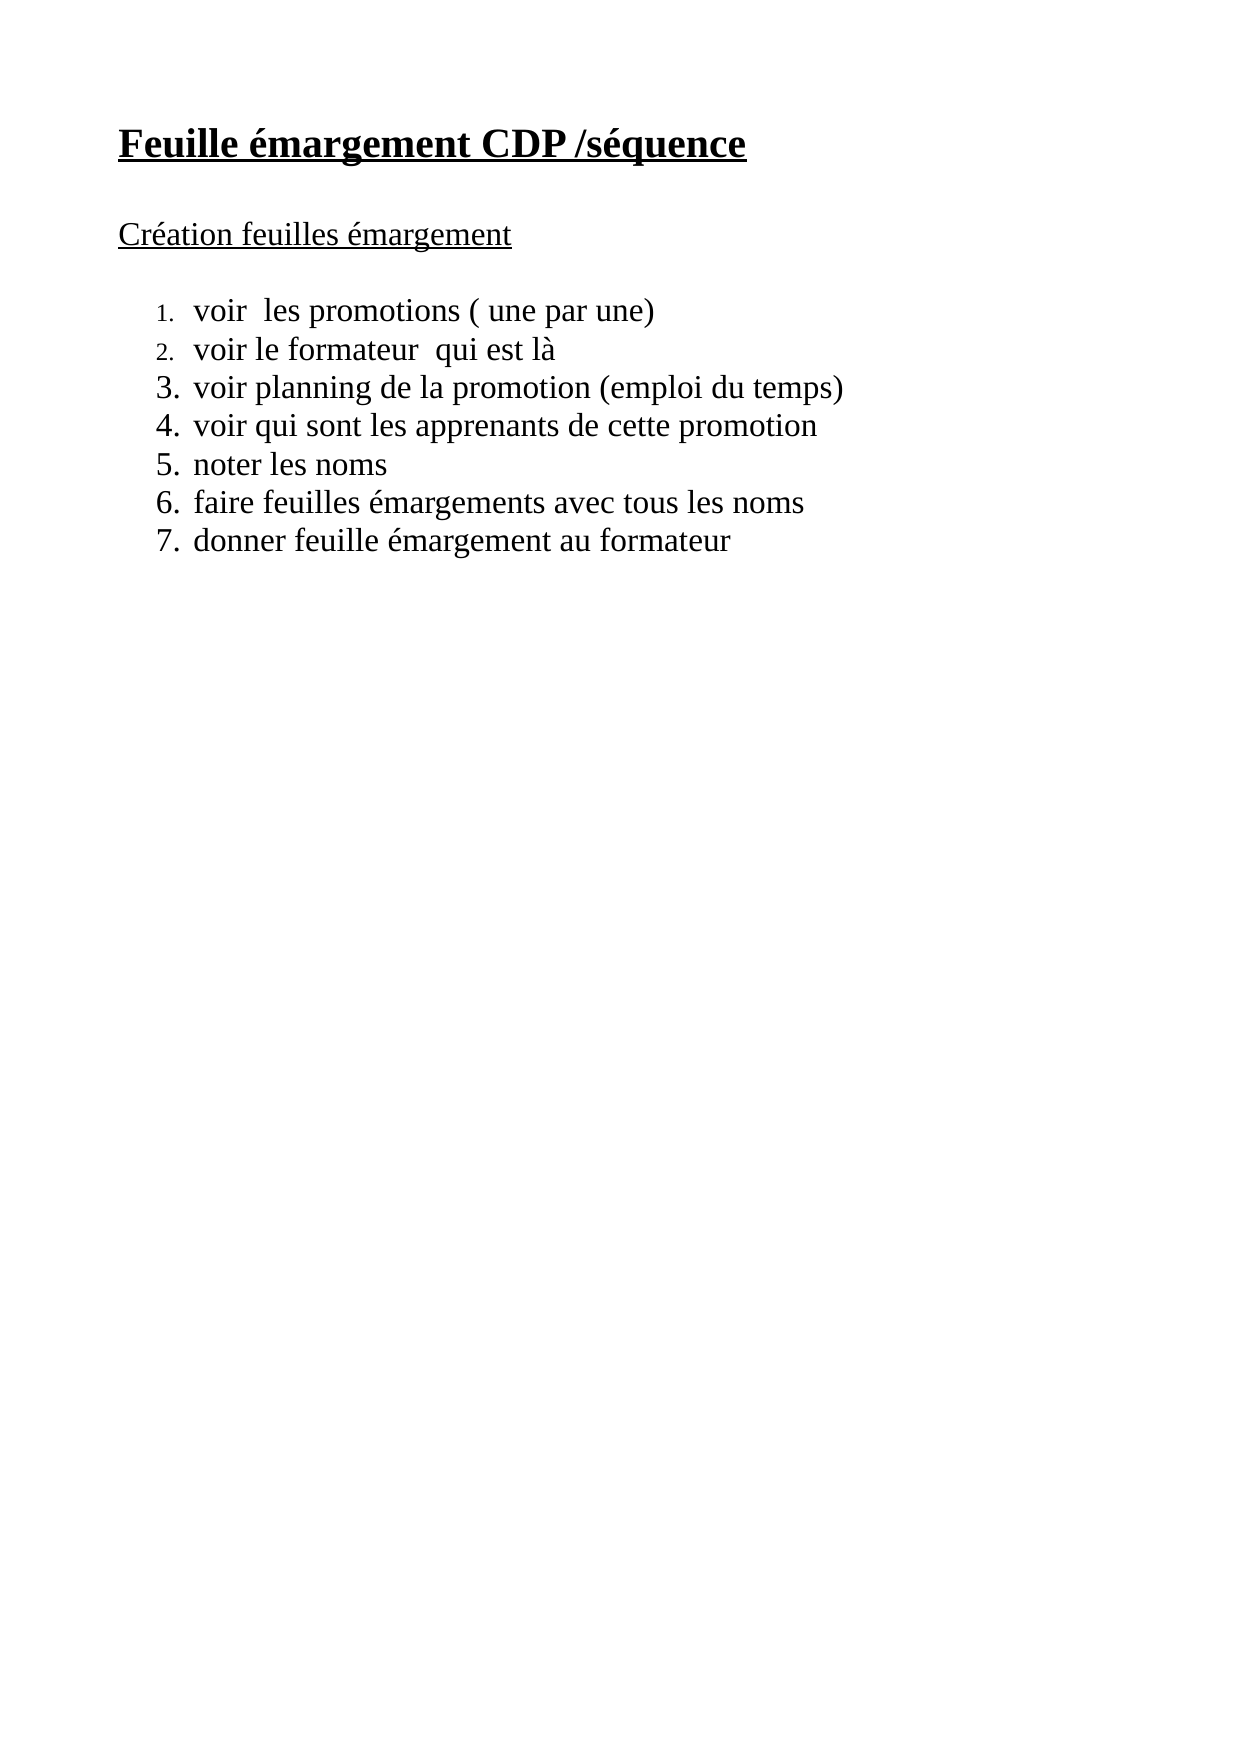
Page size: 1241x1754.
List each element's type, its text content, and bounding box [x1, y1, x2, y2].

list voir qui sont les apprenants de cette promotion [156, 406, 1122, 444]
list voir les promotions ( une par une) [156, 291, 1122, 329]
text Feuille émargement CDP /séquence [118, 118, 1122, 166]
list voir planning de la promotion (emploi du temps) [156, 367, 1122, 406]
text Création feuilles émargement [118, 214, 1122, 252]
list noter les noms [156, 444, 1122, 482]
list voir le formateur qui est là [156, 329, 1122, 367]
list donner feuille émargement au formateur [156, 521, 1122, 559]
list faire feuilles émargements avec tous les noms [156, 482, 1122, 521]
